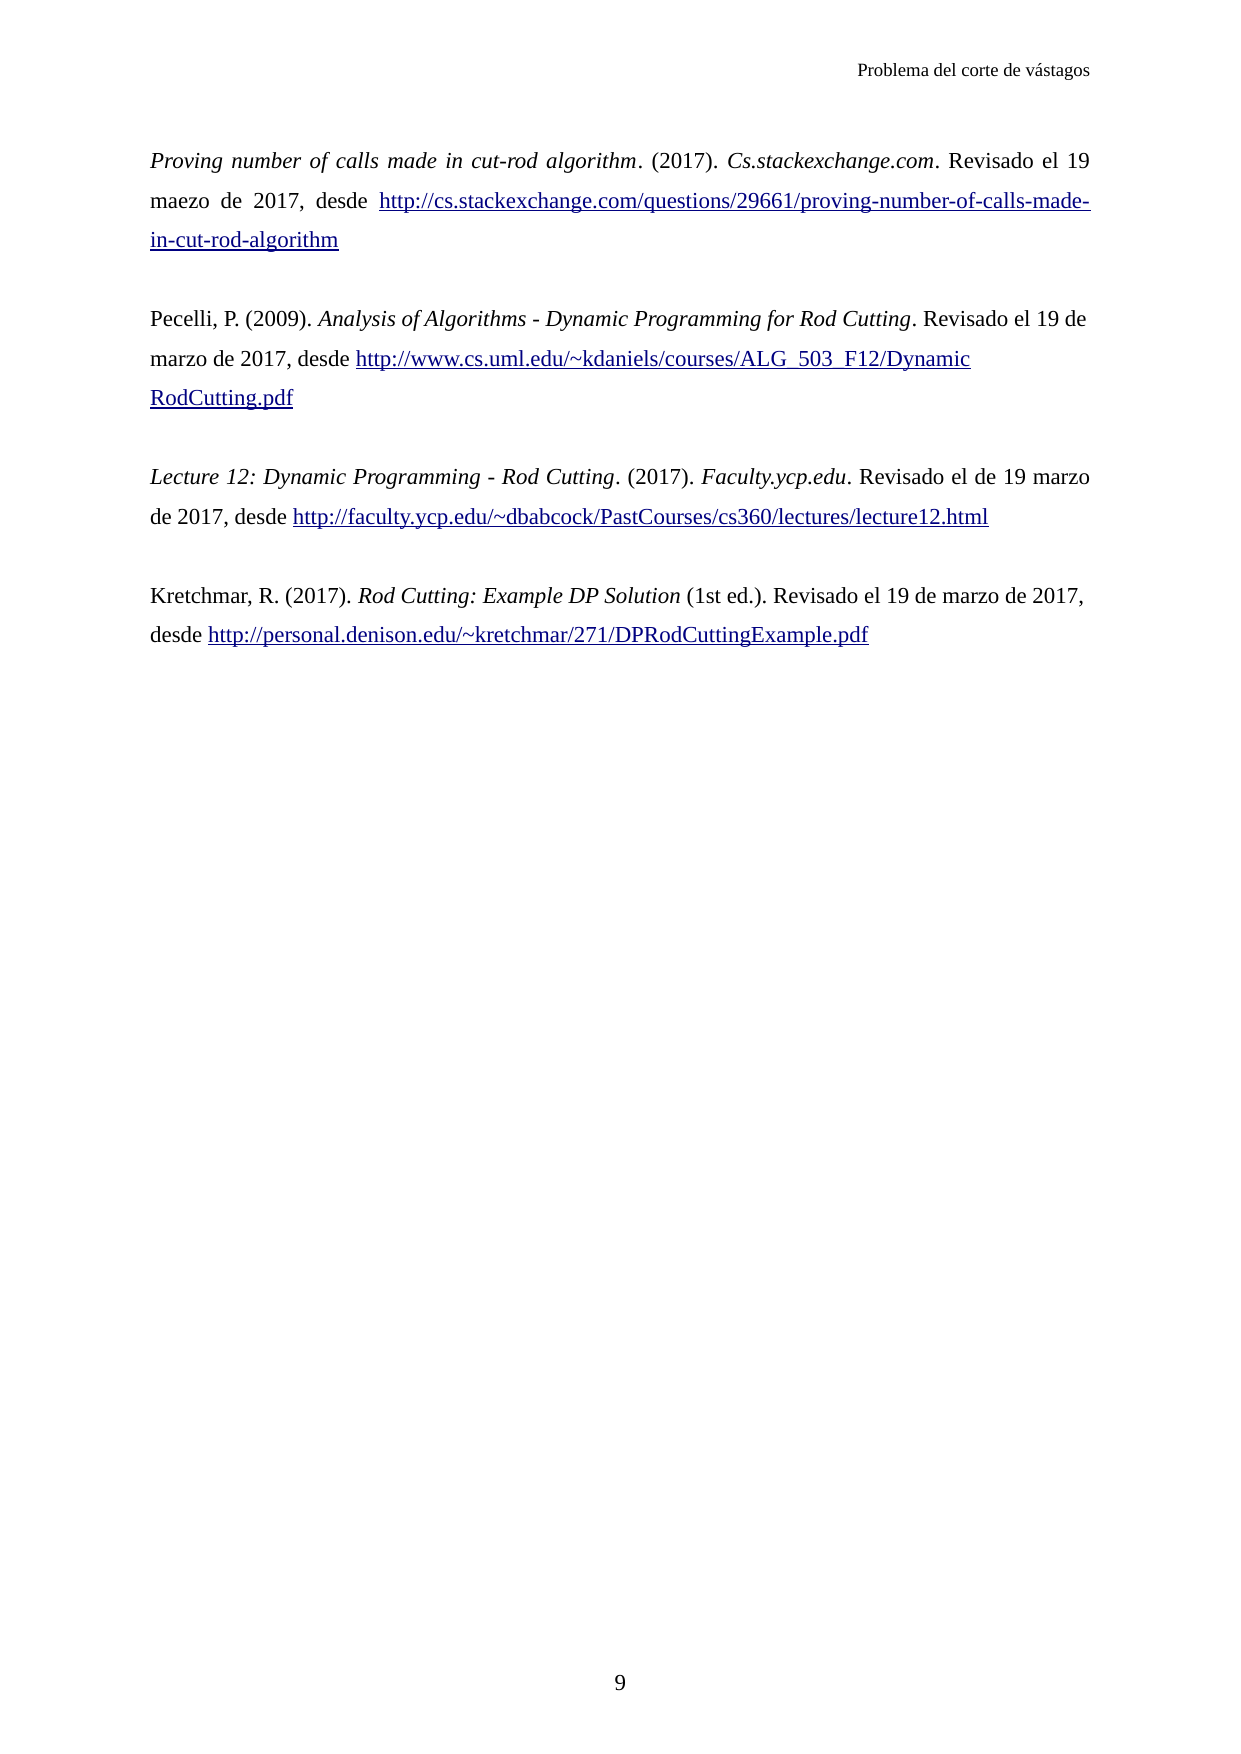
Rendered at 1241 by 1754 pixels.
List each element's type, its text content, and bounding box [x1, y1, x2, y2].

text Proving number of calls made in cut-rod algorithm. (2017). Cs.stackexchange.com. Revisado el 19 maezo de 2017, desde http://cs.stackexchange.com/questions/29661/proving-number-of-calls-made-in-cut-rod-algorithm [150, 148, 1090, 253]
text Pecelli, P. (2009). Analysis of Algorithms - Dynamic Programming for Rod Cutting. Revisado el 19 de marzo de 2017, desde http://www.cs.uml.edu/~kdaniels/courses/ALG_503_F12/Dynamic [150, 306, 1090, 371]
text Lecture 12: Dynamic Programming - Rod Cutting. (2017). Faculty.ycp.edu. Revisado el de 19 marzo de 2017, desde http://faculty.ycp.edu/~dbabcock/PastCourses/cs360/lectures/lecture12.html [150, 463, 1090, 529]
text RodCutting.pdf [150, 384, 1090, 411]
text Kretchmar, R. (2017). Rod Cutting: Example DP Solution (1st ed.). Revisado el 19 de marzo de 2017, desde http://personal.denison.edu/~kretchmar/271/DPRodCuttingExample.pdf [150, 582, 1090, 648]
